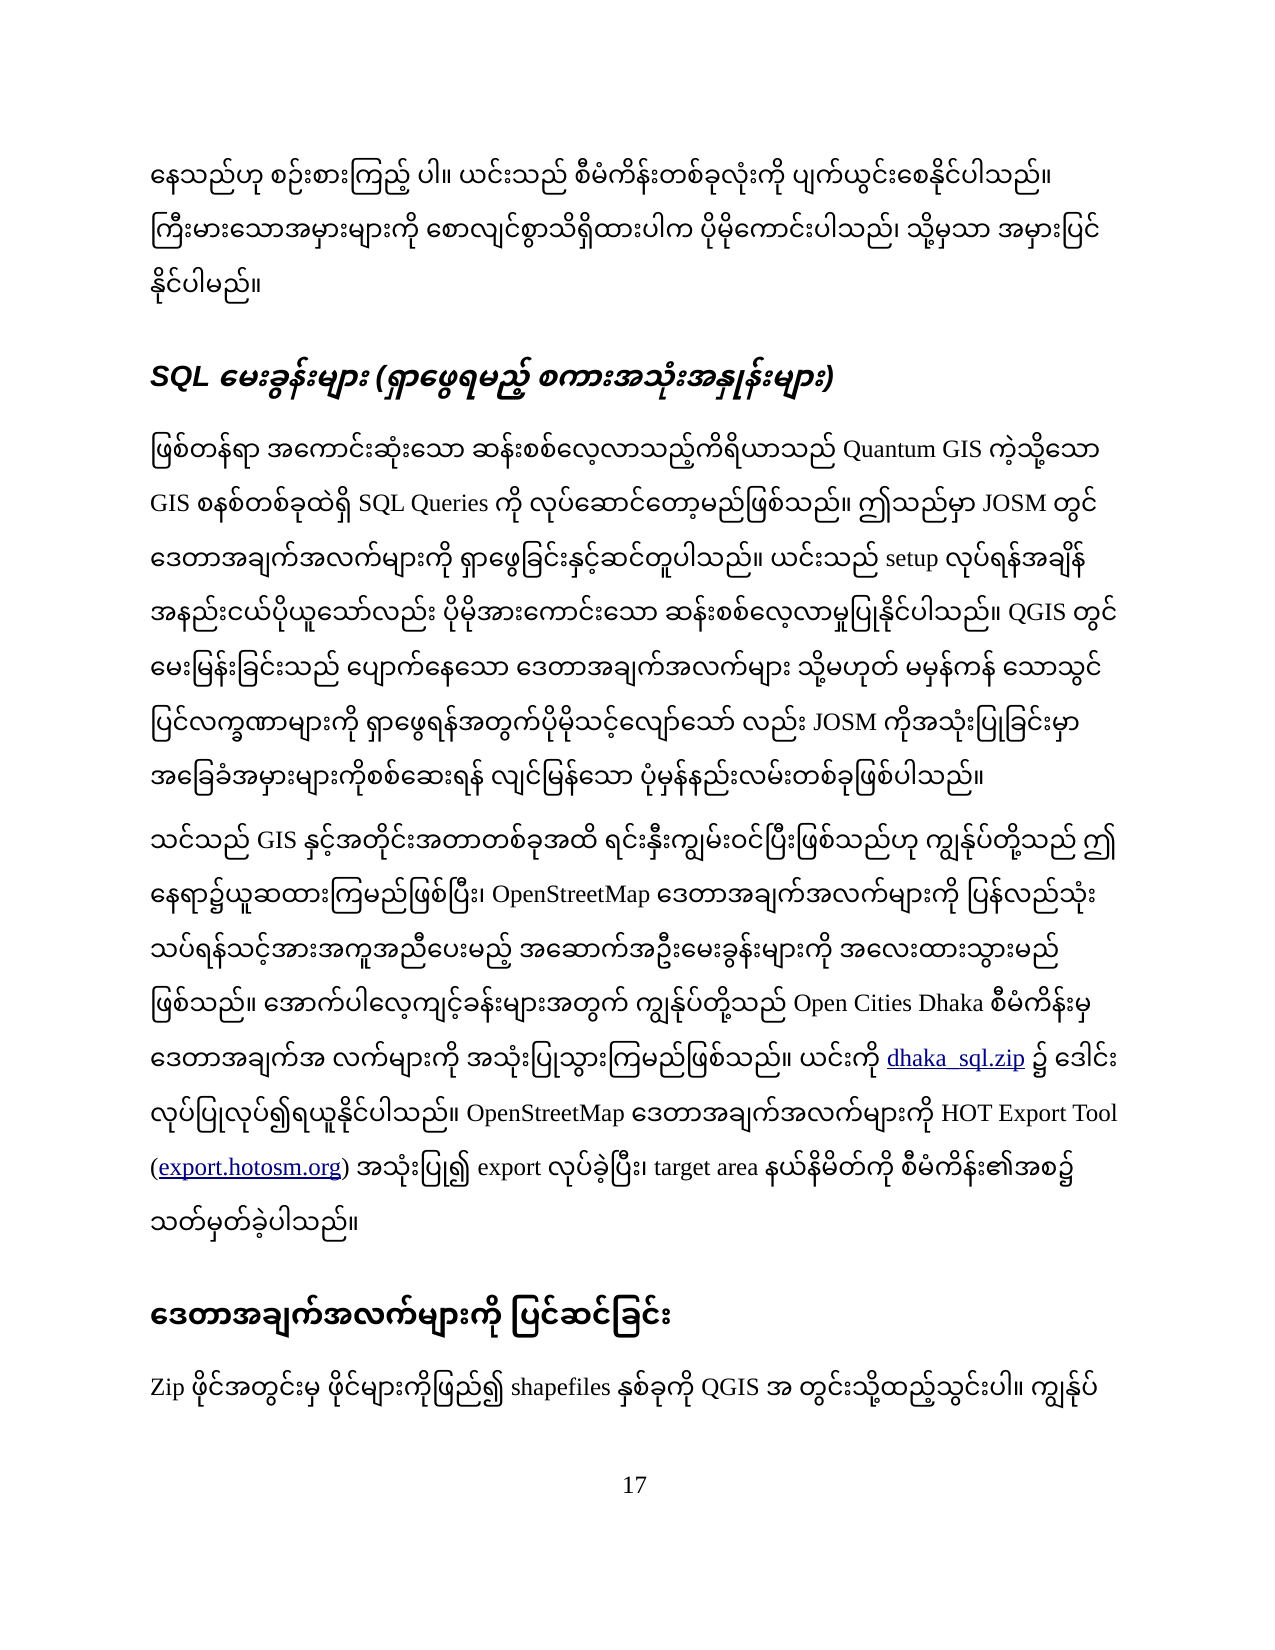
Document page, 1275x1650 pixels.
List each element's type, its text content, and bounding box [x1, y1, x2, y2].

text Zip ဖိုင်အတွင်းမှ ဖိုင်များကိုဖြည်၍ shapefiles နှစ်ခုကို QGIS အ တွင်းသို့ထည့်သွင်းပါ။ ကျွန်ုပ် [150, 1362, 1125, 1416]
text နေသည်ဟု စဉ်းစားကြည့် ပါ။ ယင်းသည် စီမံကိန်းတစ်ခုလုံးကို ပျက်ယွင်းစေနိုင်ပါသည်။ ကြီးမားသောအမှားများကို စောလျင်စွာသိရှိထားပါက ပိုမိုကောင်းပါသည်၊ သို့မှသာ အမှားပြင်နိုင်ပါမည်။ [150, 150, 1125, 314]
subtitle ဒေတာအချက်အလက်များကို ပြင်ဆင်ခြင်း [150, 1286, 1125, 1349]
text သင်သည် GIS နှင့်အတိုင်းအတာတစ်ခုအထိ ရင်းနှီးကျွမ်းဝင်ပြီးဖြစ်သည်ဟု ကျွန်ုပ်တို့သည် ဤနေရာ၌ယူဆထားကြမည်ဖြစ်ပြီး၊ OpenStreetMap ဒေတာအချက်အလက်များကို ပြန်လည်သုံး သပ်ရန်သင့်အားအကူအညီပေးမည့် အဆောက်အဦးမေးခွန်းများကို အလေးထားသွားမည်ဖြစ်သည်။ အောက်ပါလေ့ကျင့်ခန်းများအတွက် ကျွန်ုပ်တို့သည် Open Cities Dhaka စီမံကိန်းမှ ဒေတာအချက်အ လက်များကို အသုံးပြုသွားကြမည်ဖြစ်သည်။ ယင်းကို dhaka_sql.zip ၌ ဒေါင်းလုပ်ပြုလုပ်၍ရယူနိုင်ပါသည်။ OpenStreetMap ဒေတာအချက်အလက်များကို HOT Export Tool (export.hotosm.org) အသုံးပြု၍ export လုပ်ခဲ့ပြီး၊ target area နယ်နိမိတ်ကို စီမံကိန်း၏အစ၌ သတ်မှတ်ခဲ့ပါသည်။ [150, 815, 1125, 1252]
subtitle SQL မေးခွန်းများ (ရှာဖွေရမည့် စကားအသုံးအနှုန်းများ) [150, 348, 1125, 411]
text ဖြစ်တန်ရာ အကောင်းဆုံးသော ဆန်းစစ်လေ့လာသည့်ကိရိယာသည် Quantum GIS ကဲ့သို့သော GIS စနစ်တစ်ခုထဲရှိ SQL Queries ကို လုပ်ဆောင်တော့မည်ဖြစ်သည်။ ဤသည်မှာ JOSM တွင် ဒေတာအချက်အလက်များကို ရှာဖွေခြင်းနှင့်ဆင်တူပါသည်။ ယင်းသည် setup လုပ်ရန်အချိန်အနည်းငယ်ပိုယူသော်လည်း ပိုမိုအားကောင်းသော ဆန်းစစ်လေ့လာမှုပြုနိုင်ပါသည်။ QGIS တွင် မေးမြန်းခြင်းသည် ပျောက်နေသော ဒေတာအချက်အလက်များ သို့မဟုတ် မမှန်ကန် သောသွင်ပြင်လက္ခဏာများကို ရှာဖွေရန်အတွက်ပိုမိုသင့်လျော်သော် လည်း JOSM ကိုအသုံးပြုခြင်းမှာ အခြေခံအမှားများကိုစစ်ဆေးရန် လျင်မြန်သော ပုံမှန်နည်းလမ်းတစ်ခုဖြစ်ပါသည်။ [150, 424, 1125, 806]
